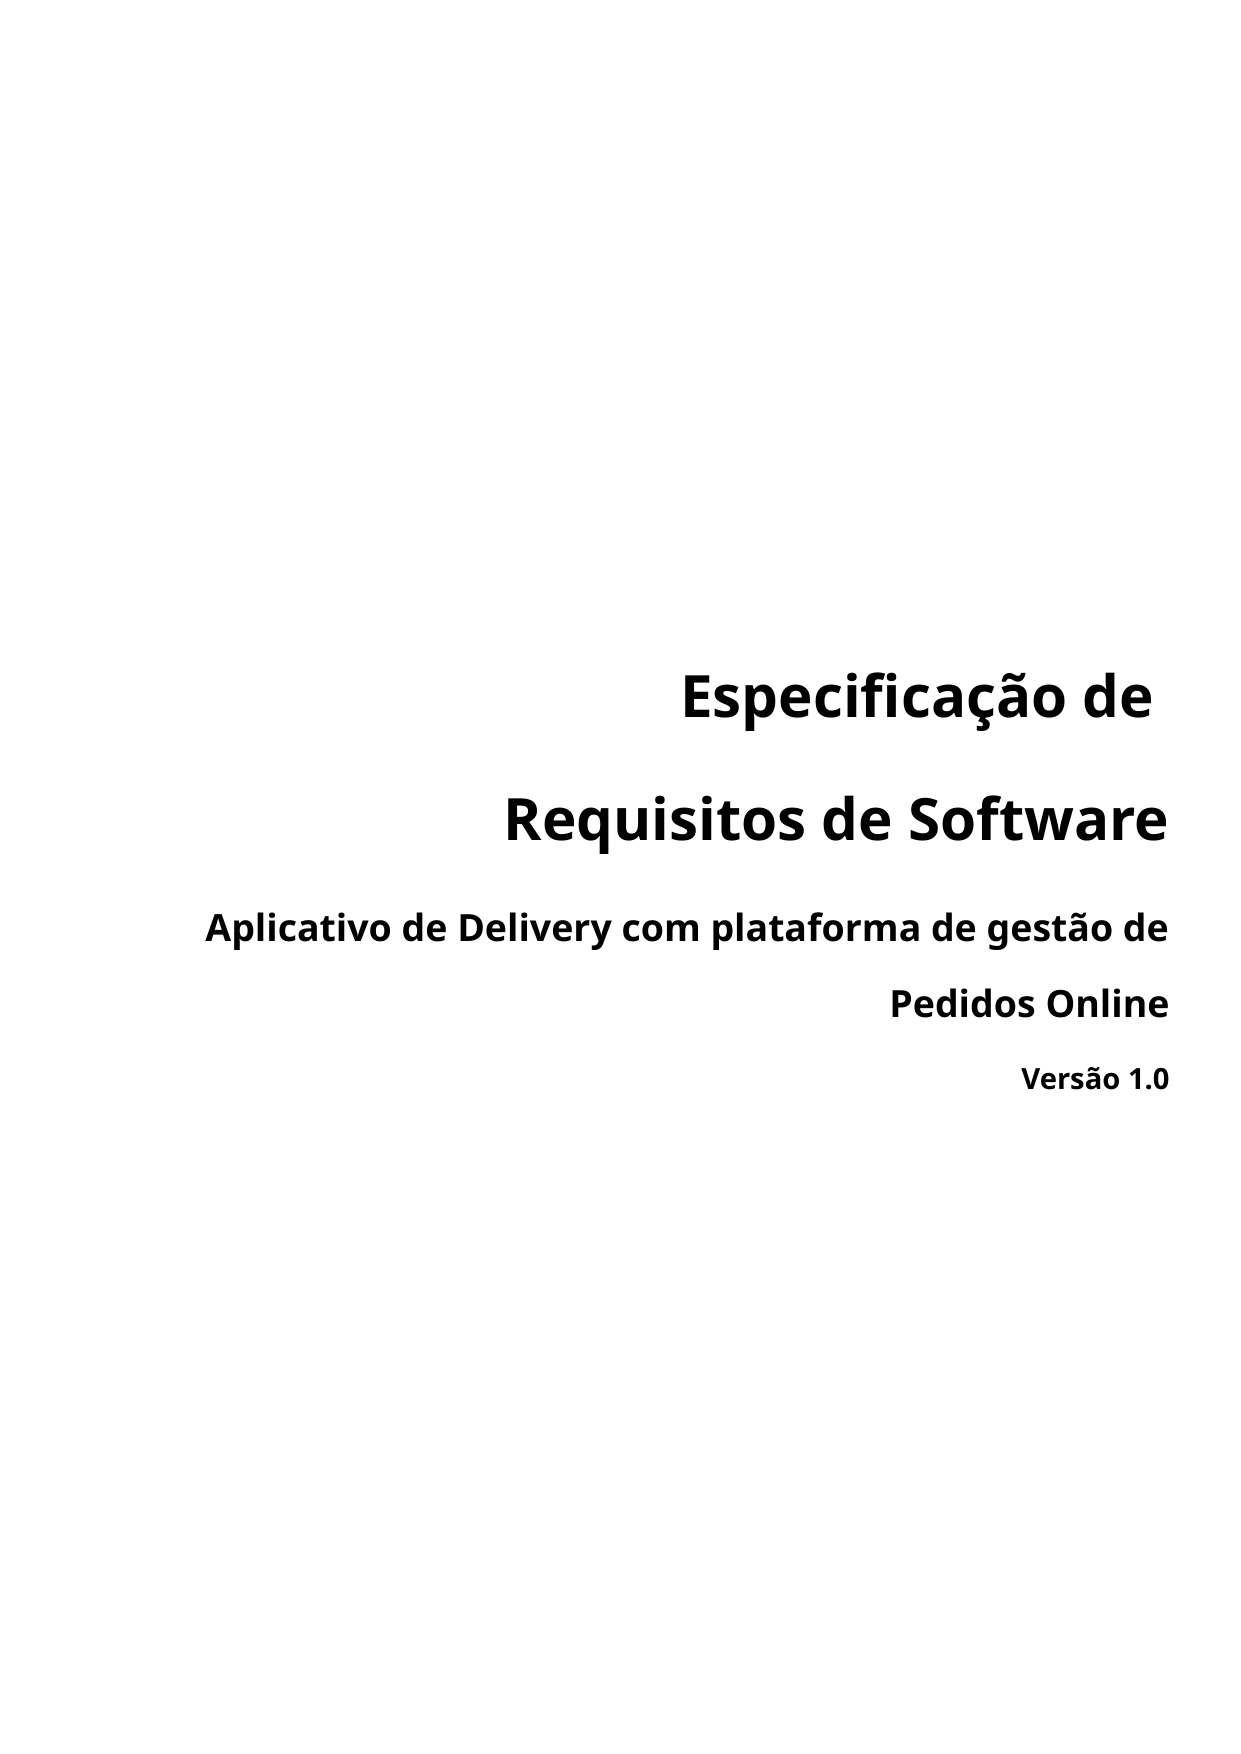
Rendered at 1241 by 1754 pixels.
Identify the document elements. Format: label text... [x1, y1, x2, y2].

text Requisitos de Software [118, 778, 1169, 857]
text Aplicativo de Delivery com plataforma de gestão de Pedidos Online [118, 901, 1169, 1029]
text Versão 1.0 [118, 1058, 1169, 1098]
text Especificação de [118, 654, 1169, 734]
